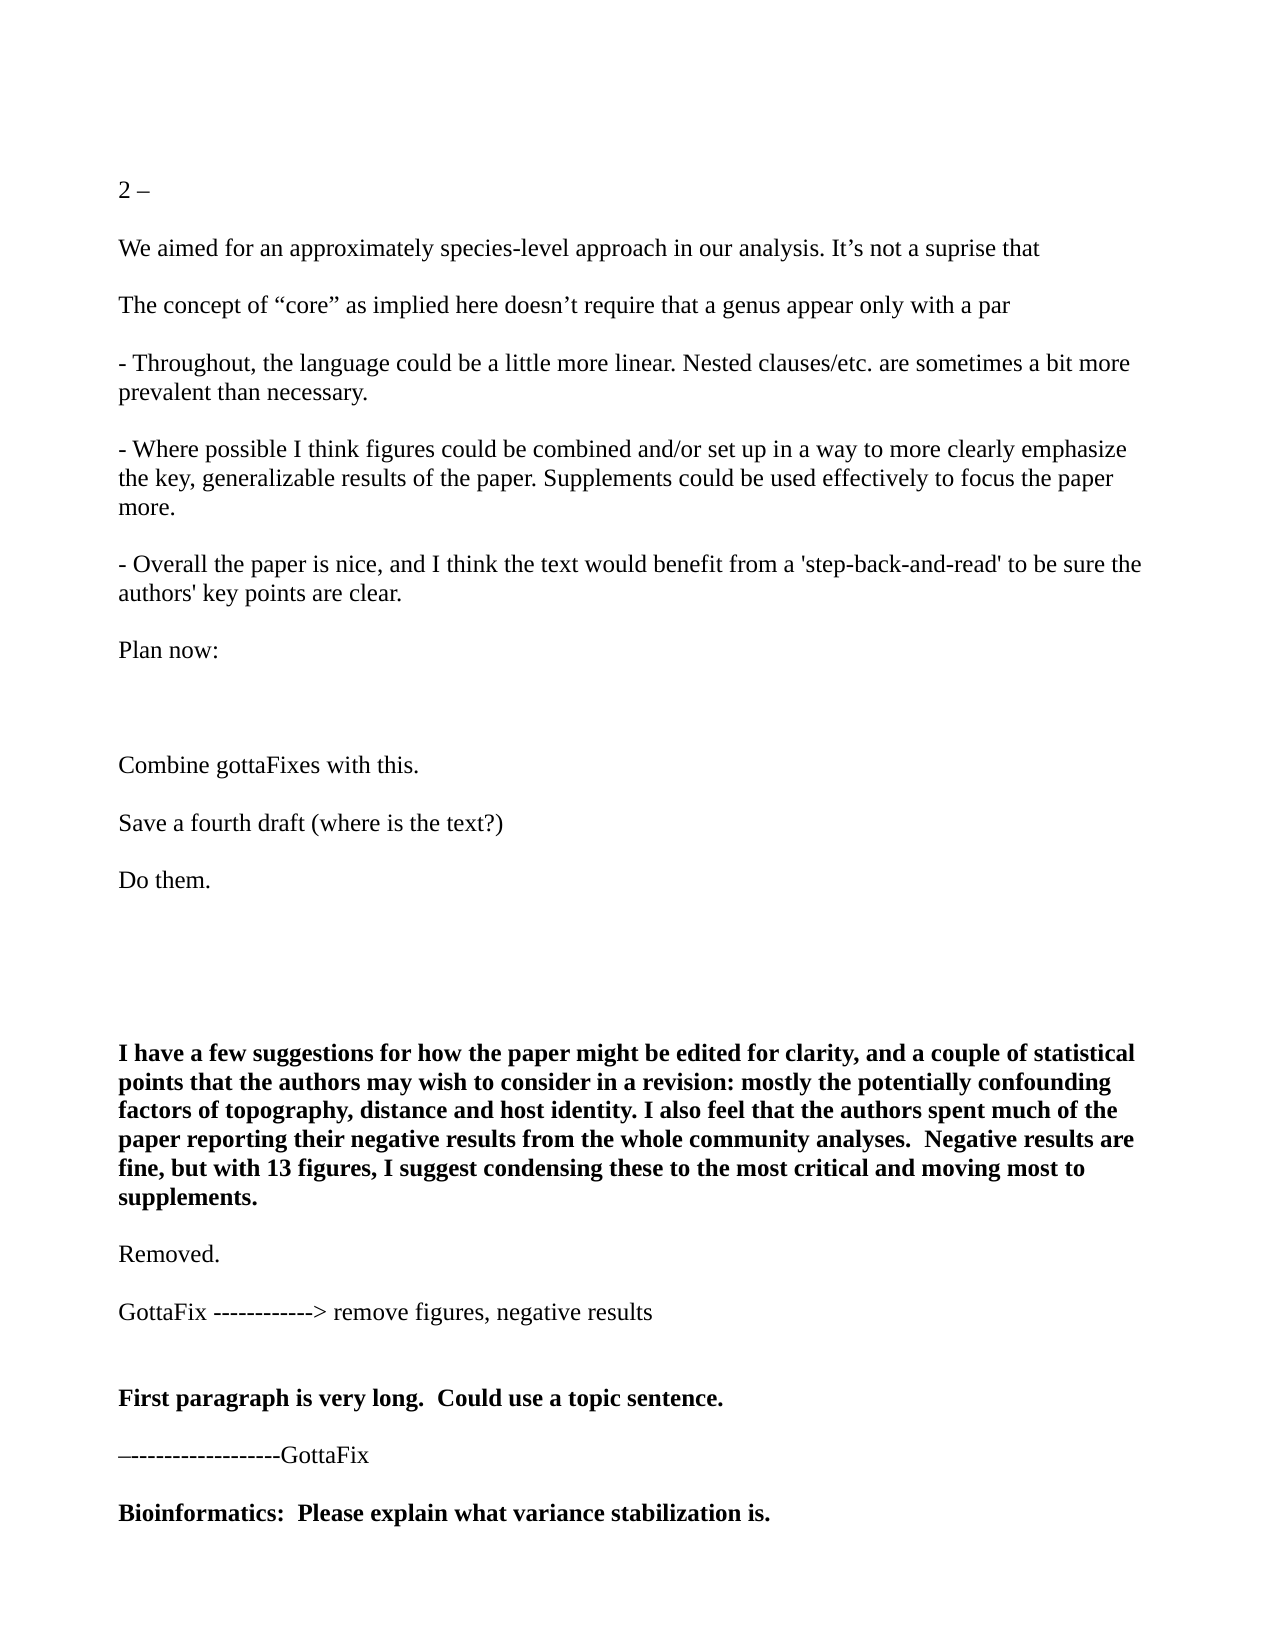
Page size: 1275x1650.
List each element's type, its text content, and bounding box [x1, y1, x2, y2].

text Combine gottaFixes with this. [118, 751, 1157, 779]
text - Throughout, the language could be a little more linear. Nested clauses/etc. are sometimes a bit more prevalent than necessary. - Where possible I think figures could be combined and/or set up in a way to more clearly emphasize the key, generalizable results of the paper. Supplements could be used effectively to focus the paper more. - Overall the paper is nice, and I think the text would benefit from a 'step-back-and-read' to be sure the authors' key points are clear. [118, 348, 1157, 607]
text I have a few suggestions for how the paper might be edited for clarity, and a couple of statistical points that the authors may wish to consider in a revision: mostly the potentially confounding factors of topography, distance and host identity. I also feel that the authors spent much of the paper reporting their negative results from the whole community analyses. Negative results are fine, but with 13 figures, I suggest condensing these to the most critical and moving most to supplements. [118, 981, 1157, 1239]
text –------------------GottaFix Bioinformatics: Please explain what variance stabilization is. [118, 1441, 1157, 1527]
text Removed. [118, 1239, 1157, 1297]
text Do them. [118, 866, 1157, 894]
text The concept of “core” as implied here doesn’t require that a genus appear only with a par [118, 291, 1157, 319]
text Save a fourth draft (where is the text?) [118, 808, 1157, 837]
text 2 – [118, 176, 1157, 204]
text First paragraph is very long. Could use a topic sentence. [118, 1354, 1157, 1441]
text GottaFix ------------> remove figures, negative results [118, 1297, 1157, 1326]
text We aimed for an approximately species-level approach in our analysis. It’s not a suprise that [118, 233, 1157, 262]
text Plan now: [118, 636, 1157, 664]
